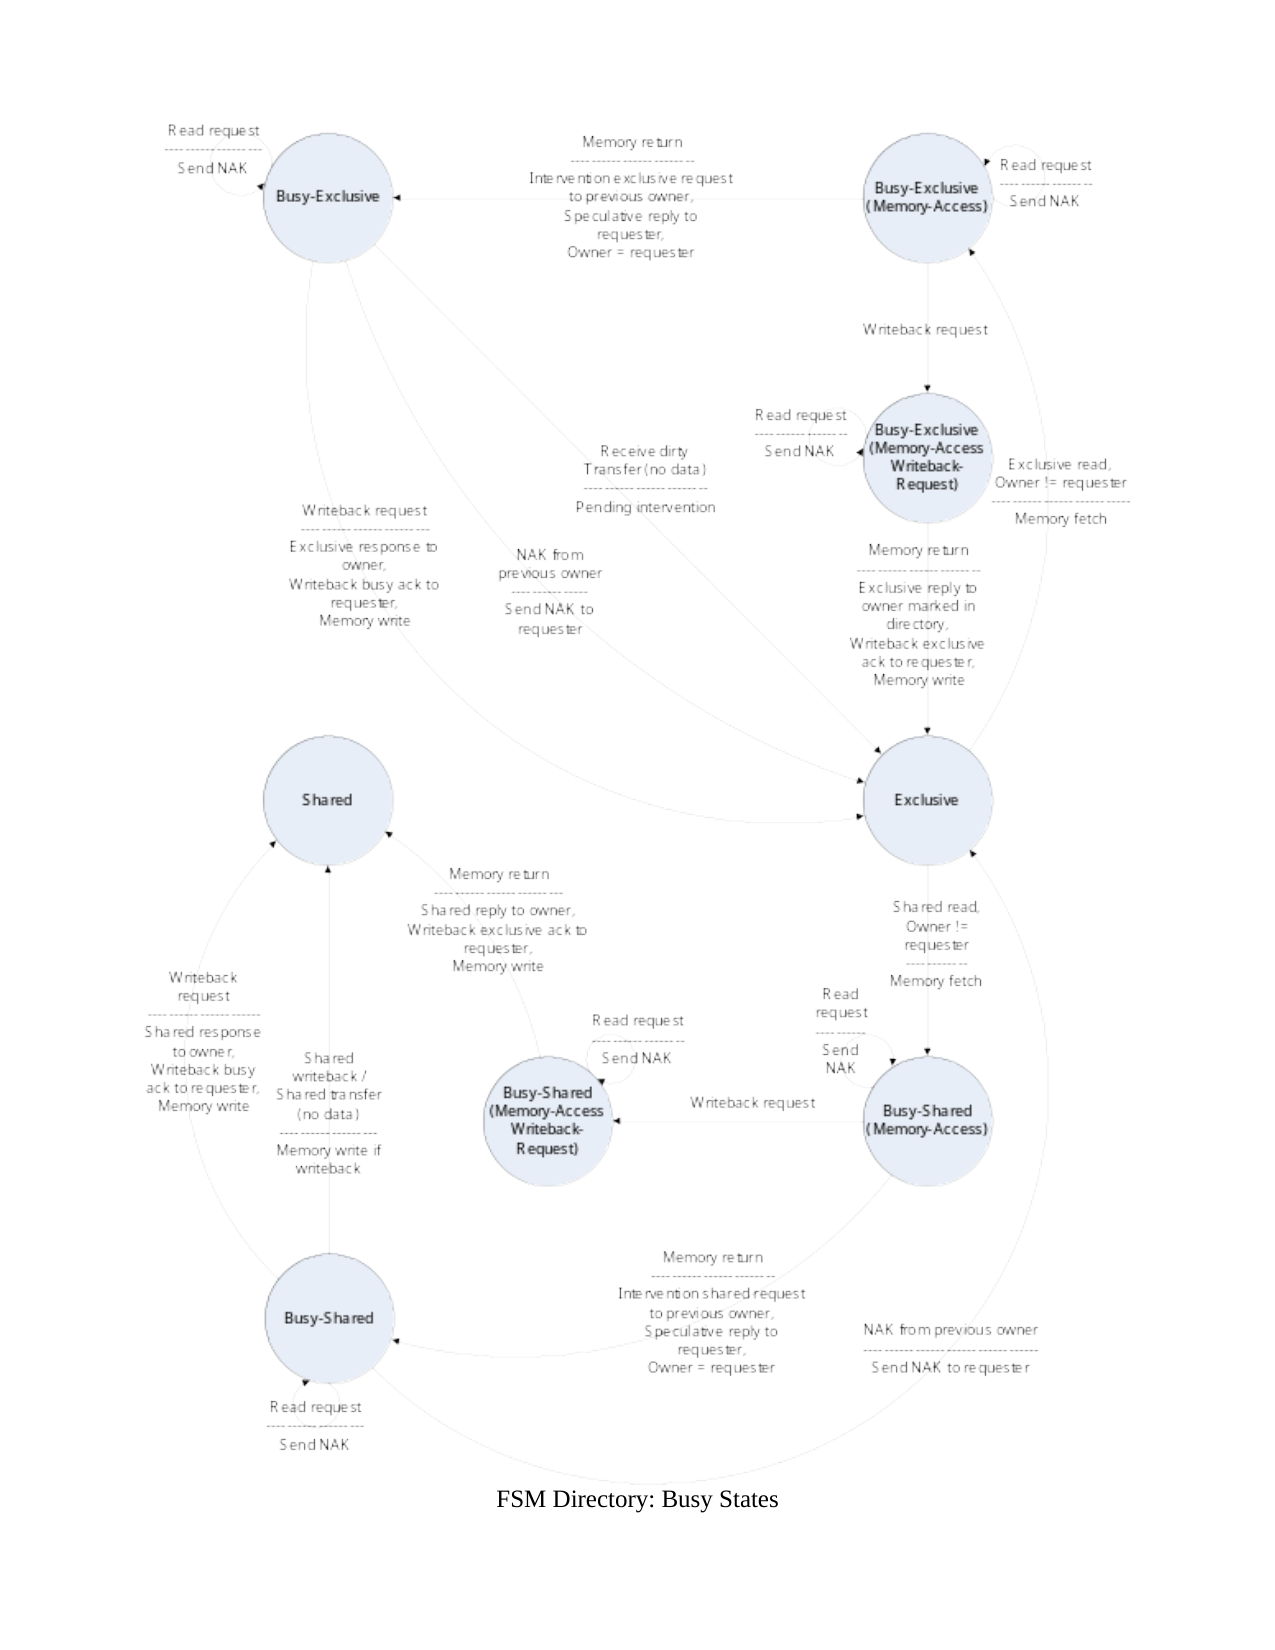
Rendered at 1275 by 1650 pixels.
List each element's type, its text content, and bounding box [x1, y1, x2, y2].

text FSM Directory: Busy States [118, 118, 1157, 1513]
